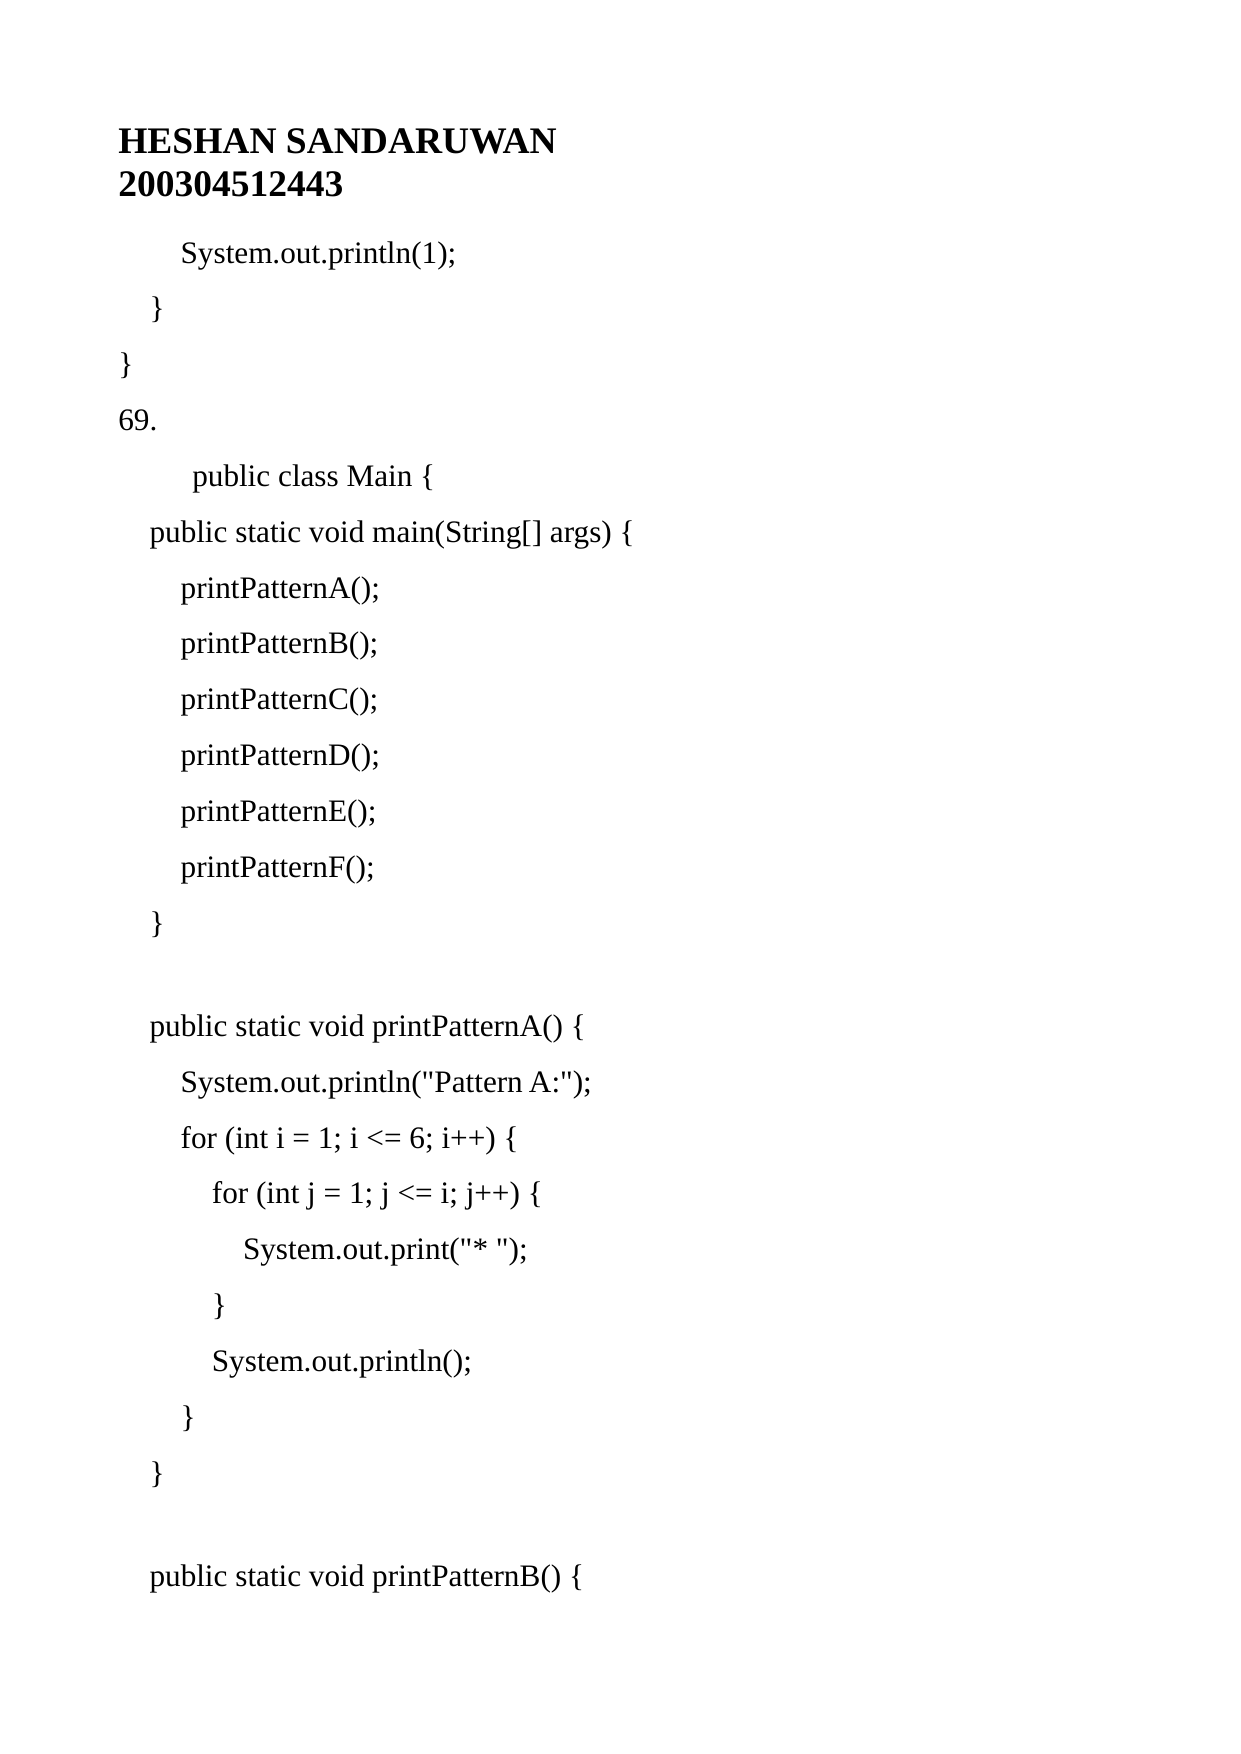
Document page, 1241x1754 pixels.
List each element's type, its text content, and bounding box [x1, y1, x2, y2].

text for (int j = 1; j <= i; j++) { [118, 1175, 1122, 1211]
text for (int i = 1; i <= 6; i++) { [118, 1119, 1122, 1155]
text public static void main(String[] args) { [118, 513, 1122, 549]
text } [118, 346, 1122, 381]
text public static void printPatternB() { [118, 1557, 1122, 1593]
text System.out.println(); [118, 1342, 1122, 1378]
text } [118, 1454, 1122, 1490]
text } [118, 290, 1122, 326]
text printPatternE(); [118, 792, 1122, 828]
text 69. [118, 401, 1122, 437]
text } [118, 904, 1122, 940]
text } [118, 1398, 1122, 1434]
text printPatternD(); [118, 736, 1122, 772]
text public static void printPatternA() { [118, 1007, 1122, 1043]
text printPatternC(); [118, 681, 1122, 716]
text printPatternA(); [118, 569, 1122, 605]
text printPatternF(); [118, 848, 1122, 884]
text public class Main { [118, 457, 1122, 493]
text printPatternB(); [118, 625, 1122, 661]
text System.out.println(1); [118, 234, 1122, 270]
text System.out.println("Pattern A:"); [118, 1063, 1122, 1099]
text System.out.print("* "); [118, 1231, 1122, 1267]
text } [118, 1286, 1122, 1322]
